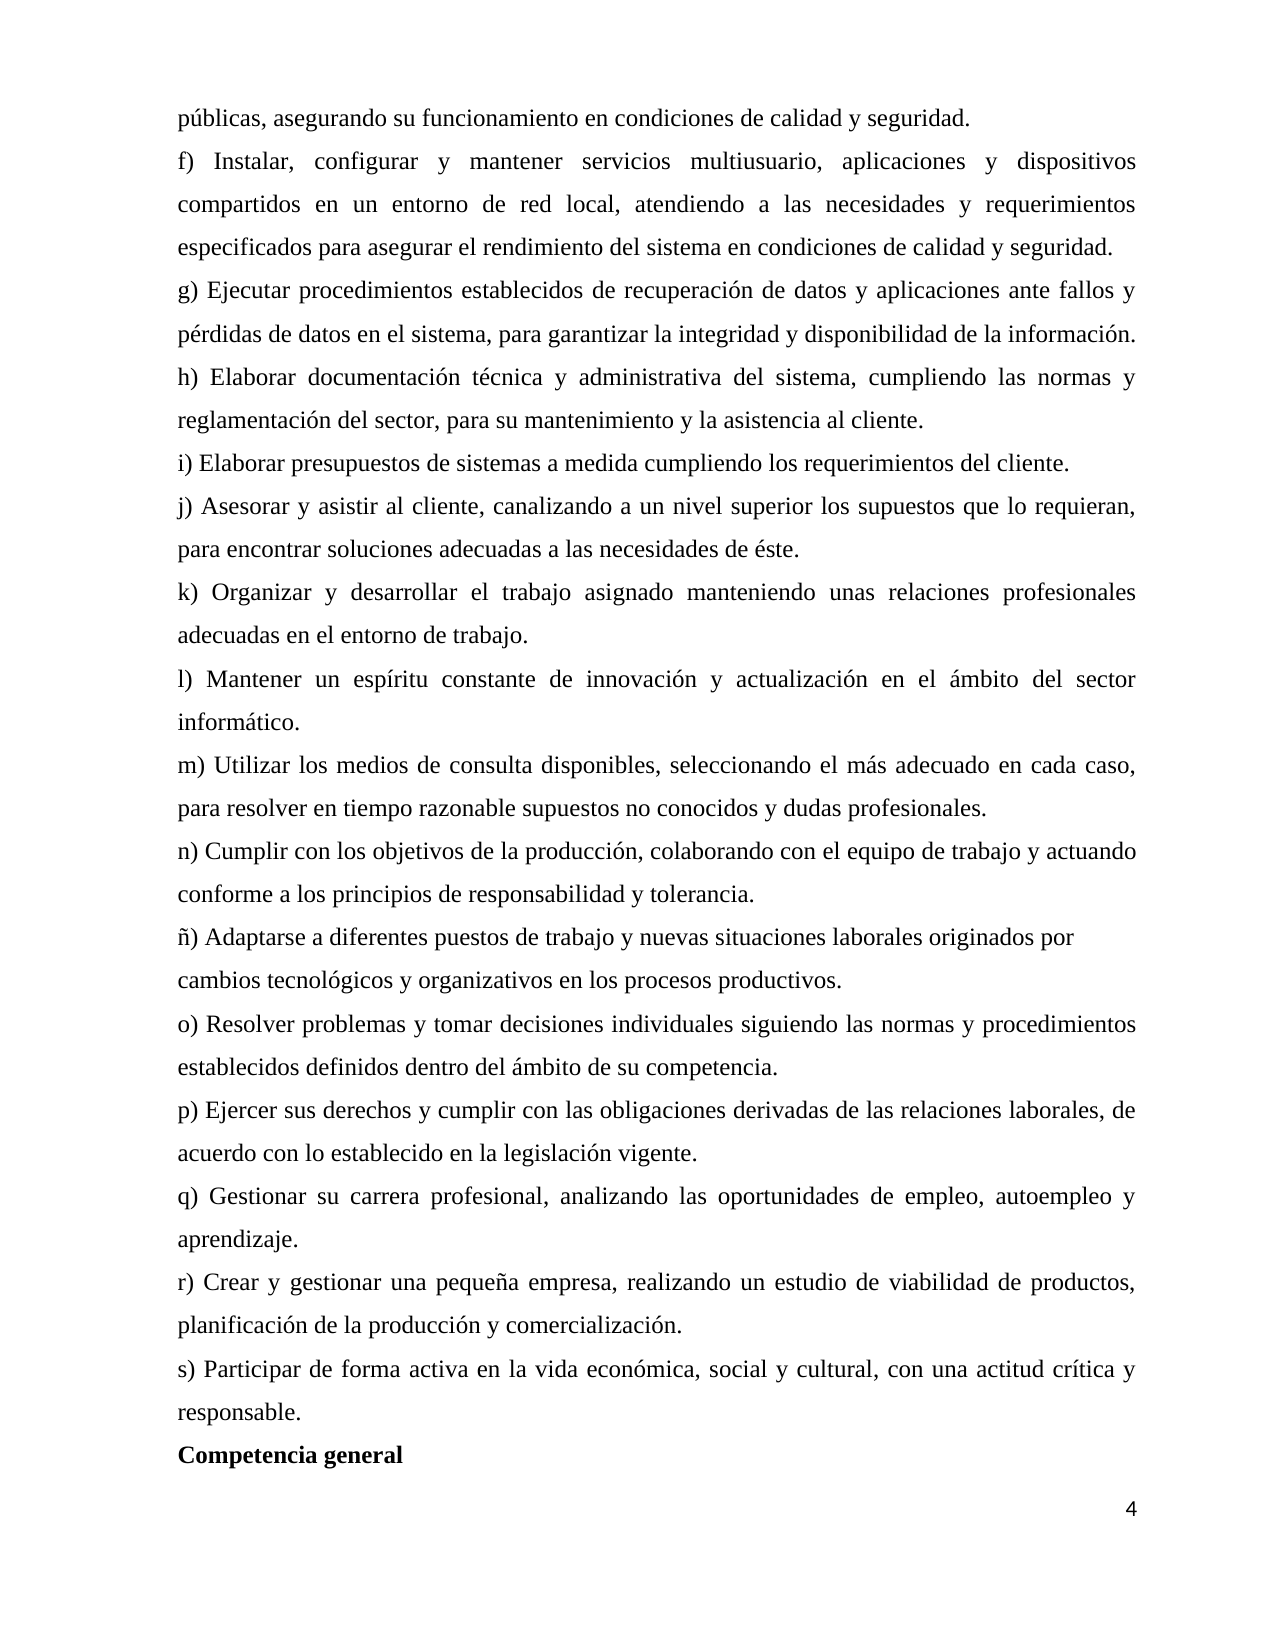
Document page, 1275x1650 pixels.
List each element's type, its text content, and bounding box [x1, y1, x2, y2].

text s) Participar de forma activa en la vida económica, social y cultural, con una actitud crítica y responsable. [177, 1354, 1137, 1426]
text m) Utilizar los medios de consulta disponibles, seleccionando el más adecuado en cada caso, para resolver en tiempo razonable supuestos no conocidos y dudas profesionales. [177, 750, 1137, 822]
text g) Ejecutar procedimientos establecidos de recuperación de datos y aplicaciones ante fallos y pérdidas de datos en el sistema, para garantizar la integridad y disponibilidad de la información. [177, 276, 1137, 347]
text i) Elaborar presupuestos de sistemas a medida cumpliendo los requerimientos del cliente. [177, 448, 1137, 477]
text Competencia general [177, 1440, 1137, 1469]
text cambios tecnológicos y organizativos en los procesos productivos. [177, 966, 1137, 994]
text h) Elaborar documentación técnica y administrativa del sistema, cumpliendo las normas y reglamentación del sector, para su mantenimiento y la asistencia al cliente. [177, 362, 1137, 434]
text j) Asesorar y asistir al cliente, canalizando a un nivel superior los supuestos que lo requieran, para encontrar soluciones adecuadas a las necesidades de éste. [177, 491, 1137, 563]
text o) Resolver problemas y tomar decisiones individuales siguiendo las normas y procedimientos establecidos definidos dentro del ámbito de su competencia. [177, 1009, 1137, 1081]
text r) Crear y gestionar una pequeña empresa, realizando un estudio de viabilidad de productos, planificación de la producción y comercialización. [177, 1267, 1137, 1339]
text p) Ejercer sus derechos y cumplir con las obligaciones derivadas de las relaciones laborales, de acuerdo con lo establecido en la legislación vigente. [177, 1095, 1137, 1167]
text ñ) Adaptarse a diferentes puestos de trabajo y nuevas situaciones laborales originados por [177, 922, 1137, 951]
text k) Organizar y desarrollar el trabajo asignado manteniendo unas relaciones profesionales adecuadas en el entorno de trabajo. [177, 577, 1137, 649]
text f) Instalar, configurar y mantener servicios multiusuario, aplicaciones y dispositivos compartidos en un entorno de red local, atendiendo a las necesidades y requerimientos especificados para asegurar el rendimiento del sistema en condiciones de calidad y seguridad. [177, 146, 1137, 261]
text l) Mantener un espíritu constante de innovación y actualización en el ámbito del sector informático. [177, 664, 1137, 736]
text públicas, asegurando su funcionamiento en condiciones de calidad y seguridad. [177, 103, 1137, 132]
text n) Cumplir con los objetivos de la producción, colaborando con el equipo de trabajo y actuando conforme a los principios de responsabilidad y tolerancia. [177, 836, 1137, 908]
text q) Gestionar su carrera profesional, analizando las oportunidades de empleo, autoempleo y aprendizaje. [177, 1181, 1137, 1253]
